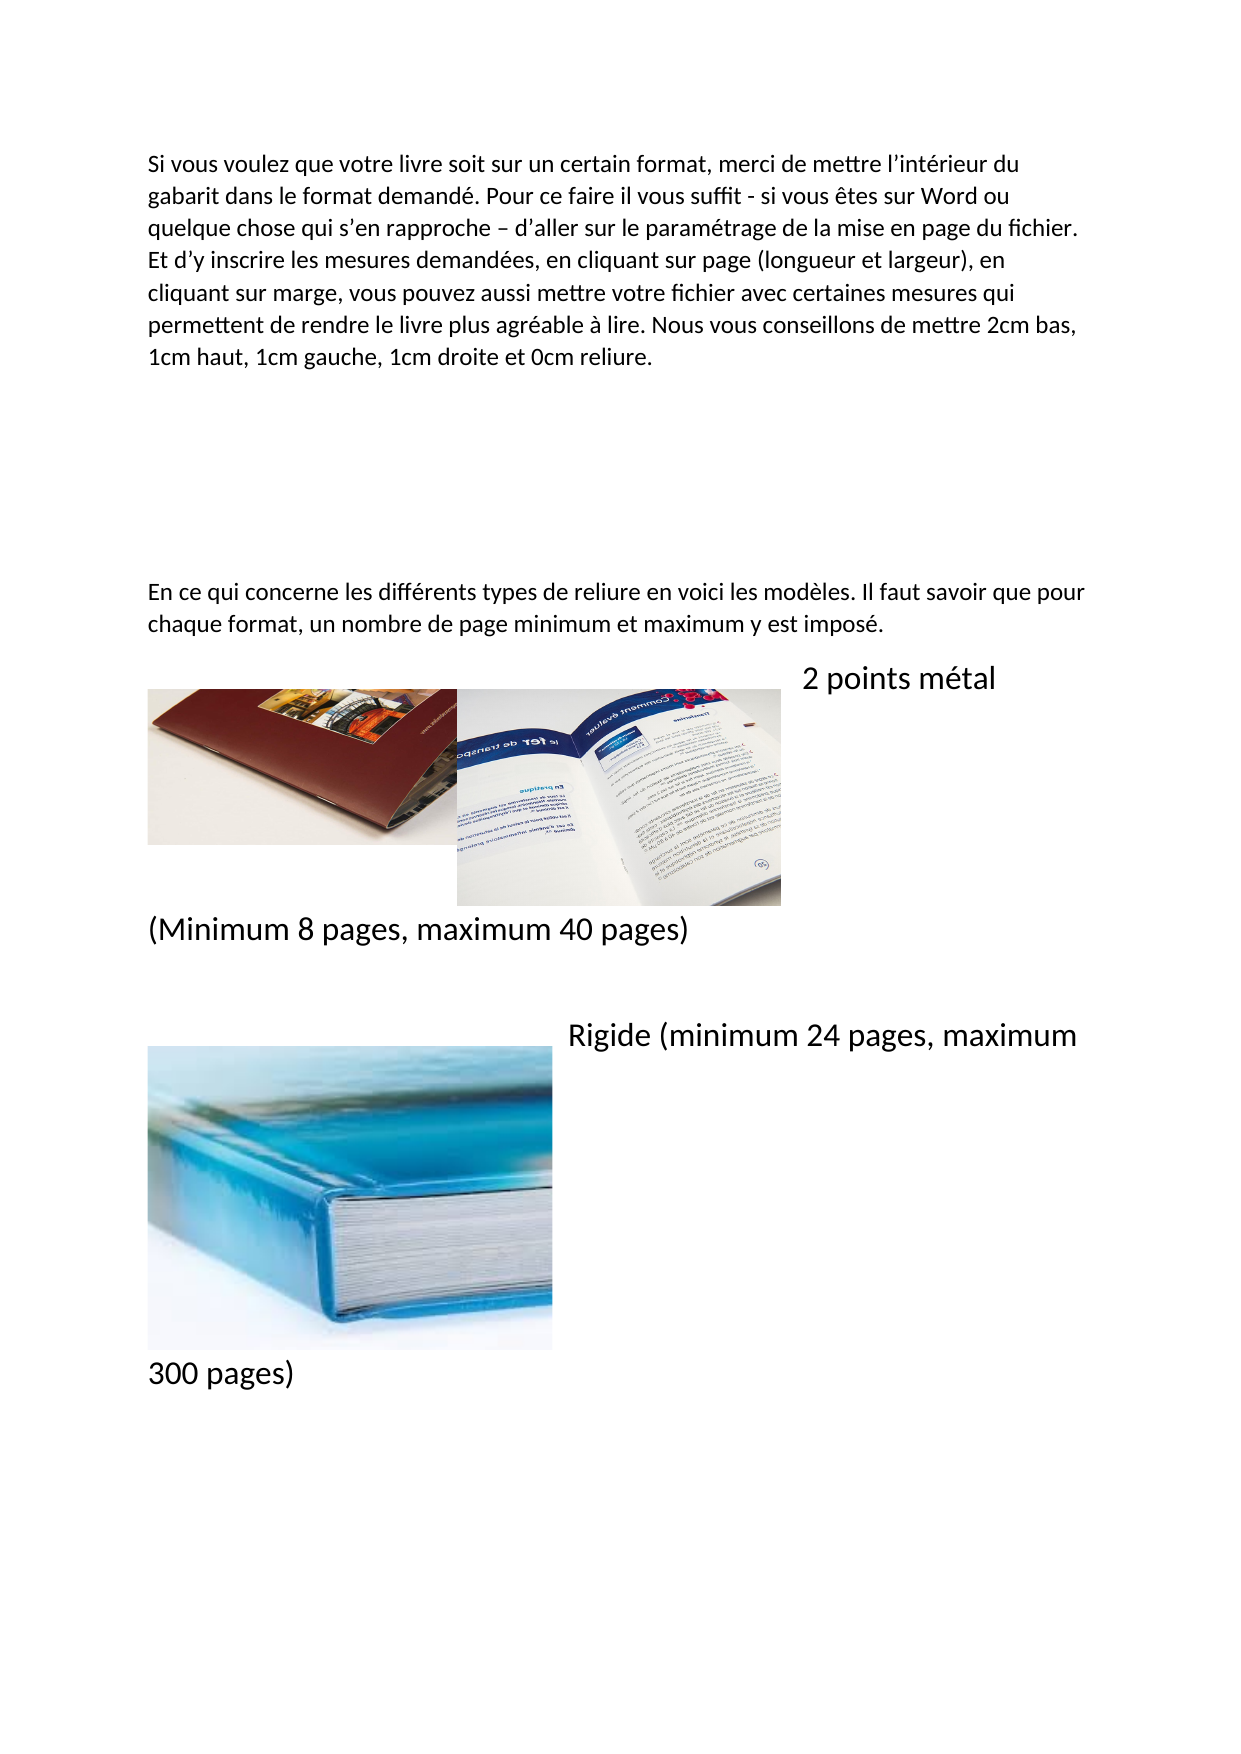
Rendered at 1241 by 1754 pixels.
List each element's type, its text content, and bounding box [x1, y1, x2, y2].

text Si vous voulez que votre livre soit sur un certain format, merci de mettre l’intérieur du gabarit dans le format demandé. Pour ce faire il vous suffit - si vous êtes sur Word ou quelque chose qui s’en rapproche – d’aller sur le paramétrage de la mise en page du fichier. Et d’y inscrire les mesures demandées, en cliquant sur page (longueur et largeur), en cliquant sur marge, vous pouvez aussi mettre votre fichier avec certaines mesures qui permettent de rendre le livre plus agréable à lire. Nous vous conseillons de mettre 2cm bas, 1cm haut, 1cm gauche, 1cm droite et 0cm reliure. [148, 148, 1092, 372]
text En ce qui concerne les différents types de reliure en voici les modèles. Il faut savoir que pour chaque format, un nombre de page minimum et maximum y est imposé. [148, 576, 1092, 639]
text Rigide (minimum 24 pages, maximum 300 pages) [148, 1014, 1092, 1393]
text 2 points métal (Minimum 8 pages, maximum 40 pages) [148, 657, 1092, 949]
